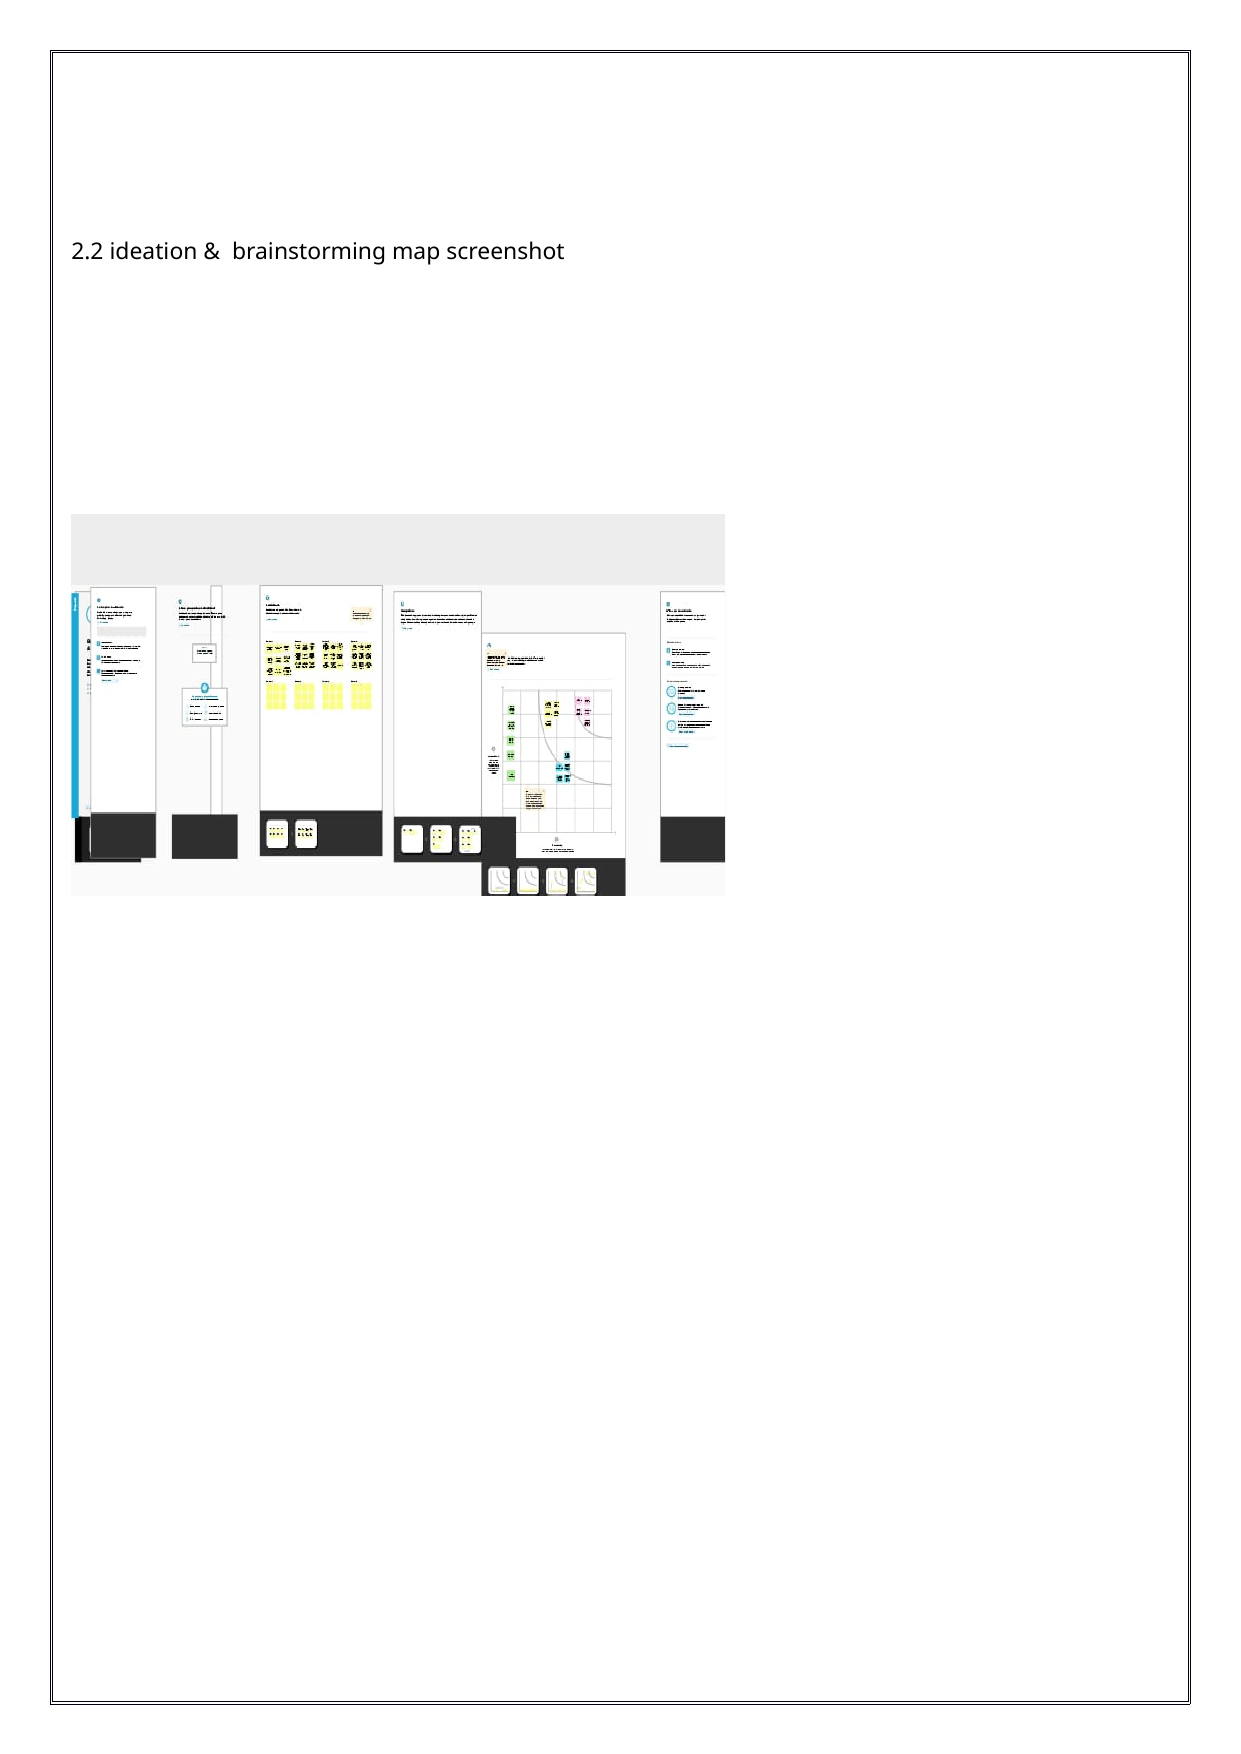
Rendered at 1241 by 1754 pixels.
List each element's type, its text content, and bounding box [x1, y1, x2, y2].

picture [71, 572, 726, 829]
text 2.2 ideation & brainstorming map screenshot [71, 235, 1135, 266]
